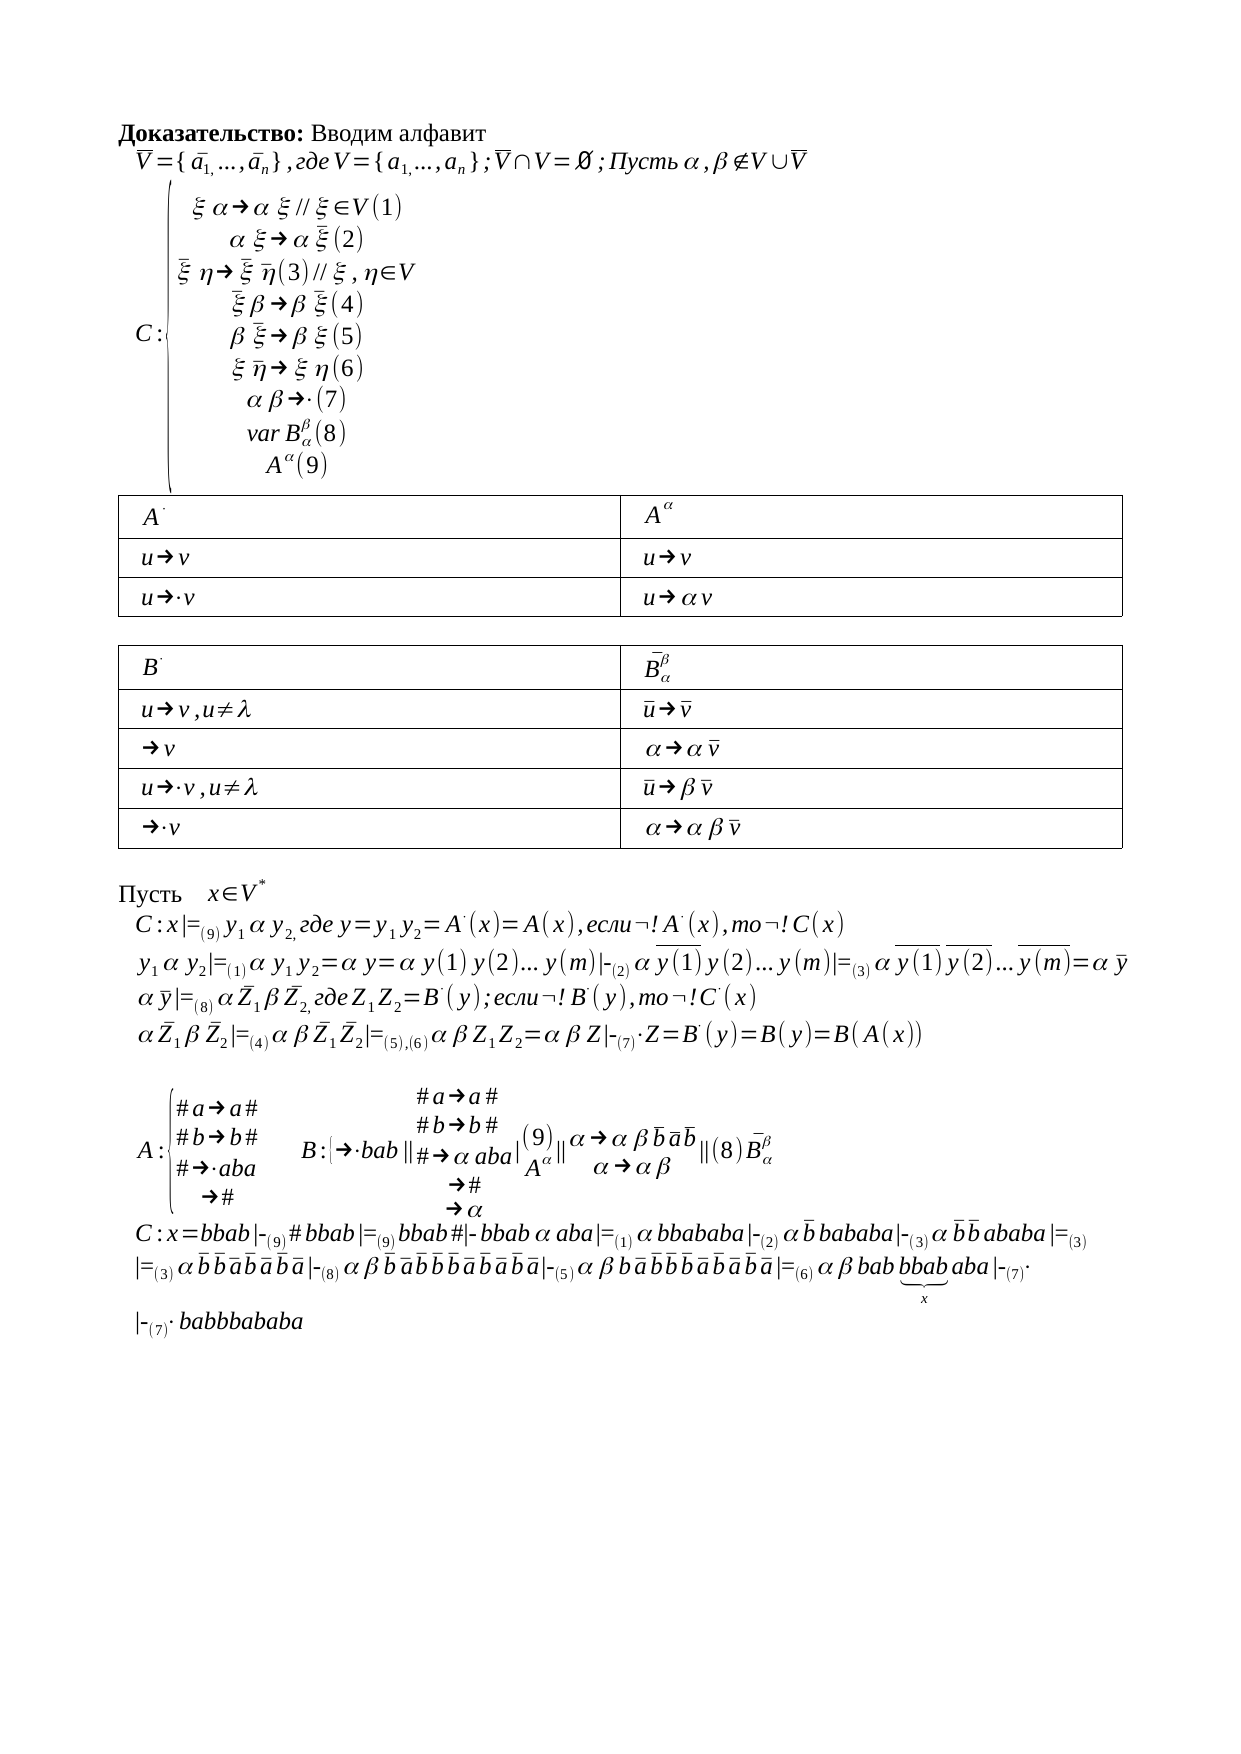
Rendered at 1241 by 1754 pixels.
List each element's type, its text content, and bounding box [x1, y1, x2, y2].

table_cell [119, 729, 620, 767]
table_cell [621, 769, 1122, 807]
table_header [621, 646, 1122, 689]
table_cell [119, 578, 620, 616]
table_cell [621, 578, 1122, 616]
table_cell [621, 539, 1122, 577]
text Пусть [118, 876, 1122, 908]
table_cell [621, 729, 1122, 767]
table_header [119, 496, 620, 537]
table_cell [119, 539, 620, 577]
text Доказательство: Вводим алфавит [118, 118, 1122, 178]
table_cell [621, 809, 1122, 848]
table_cell [119, 769, 620, 807]
table_cell [119, 809, 620, 848]
table_cell [621, 690, 1122, 728]
table_header [119, 646, 620, 689]
table_cell [119, 690, 620, 728]
table_header [621, 496, 1122, 537]
